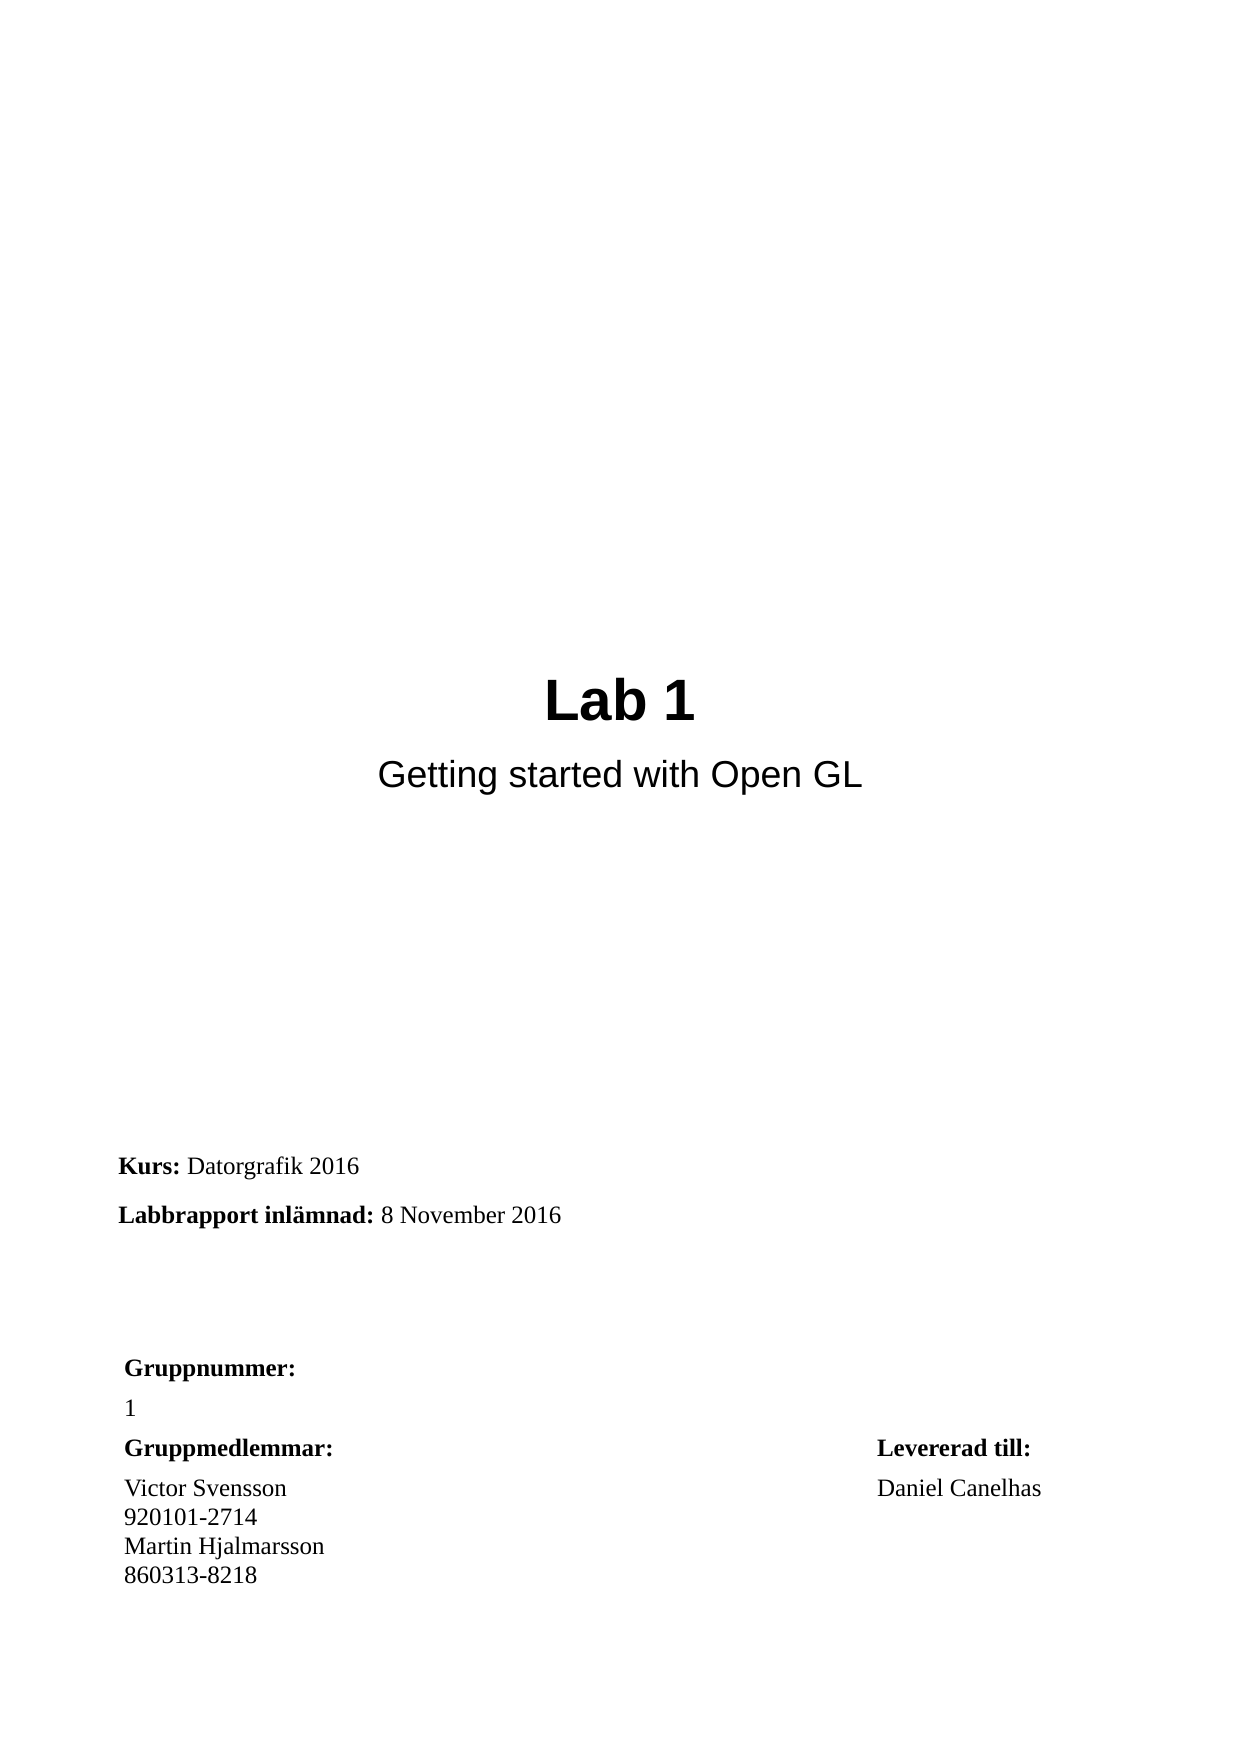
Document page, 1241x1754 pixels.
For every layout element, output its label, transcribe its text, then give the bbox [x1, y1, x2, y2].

table_cell Levererad till: [871, 1428, 1122, 1468]
text Labbrapport inlämnad: 8 November 2016 [118, 1200, 1122, 1229]
subtitle Getting started with Open GL [118, 752, 1122, 795]
table_cell [369, 1468, 620, 1594]
text Kurs: Datorgrafik 2016 [118, 1151, 1122, 1180]
table_header [871, 1347, 1122, 1387]
table_cell [620, 1468, 871, 1594]
table_cell [369, 1388, 620, 1428]
table_cell [620, 1428, 871, 1468]
table_header [369, 1347, 620, 1387]
table_cell Daniel Canelhas [871, 1468, 1122, 1594]
table_cell [871, 1388, 1122, 1428]
table_cell 1 [118, 1388, 369, 1428]
table_header [620, 1347, 871, 1387]
table_cell Victor Svensson 920101-2714 Martin Hjalmarsson 860313-8218 [118, 1468, 369, 1594]
table_cell [620, 1388, 871, 1428]
table_header Gruppnummer: [118, 1347, 369, 1387]
title Lab 1 [118, 666, 1122, 733]
table_cell [369, 1428, 620, 1468]
table_cell Gruppmedlemmar: [118, 1428, 369, 1468]
